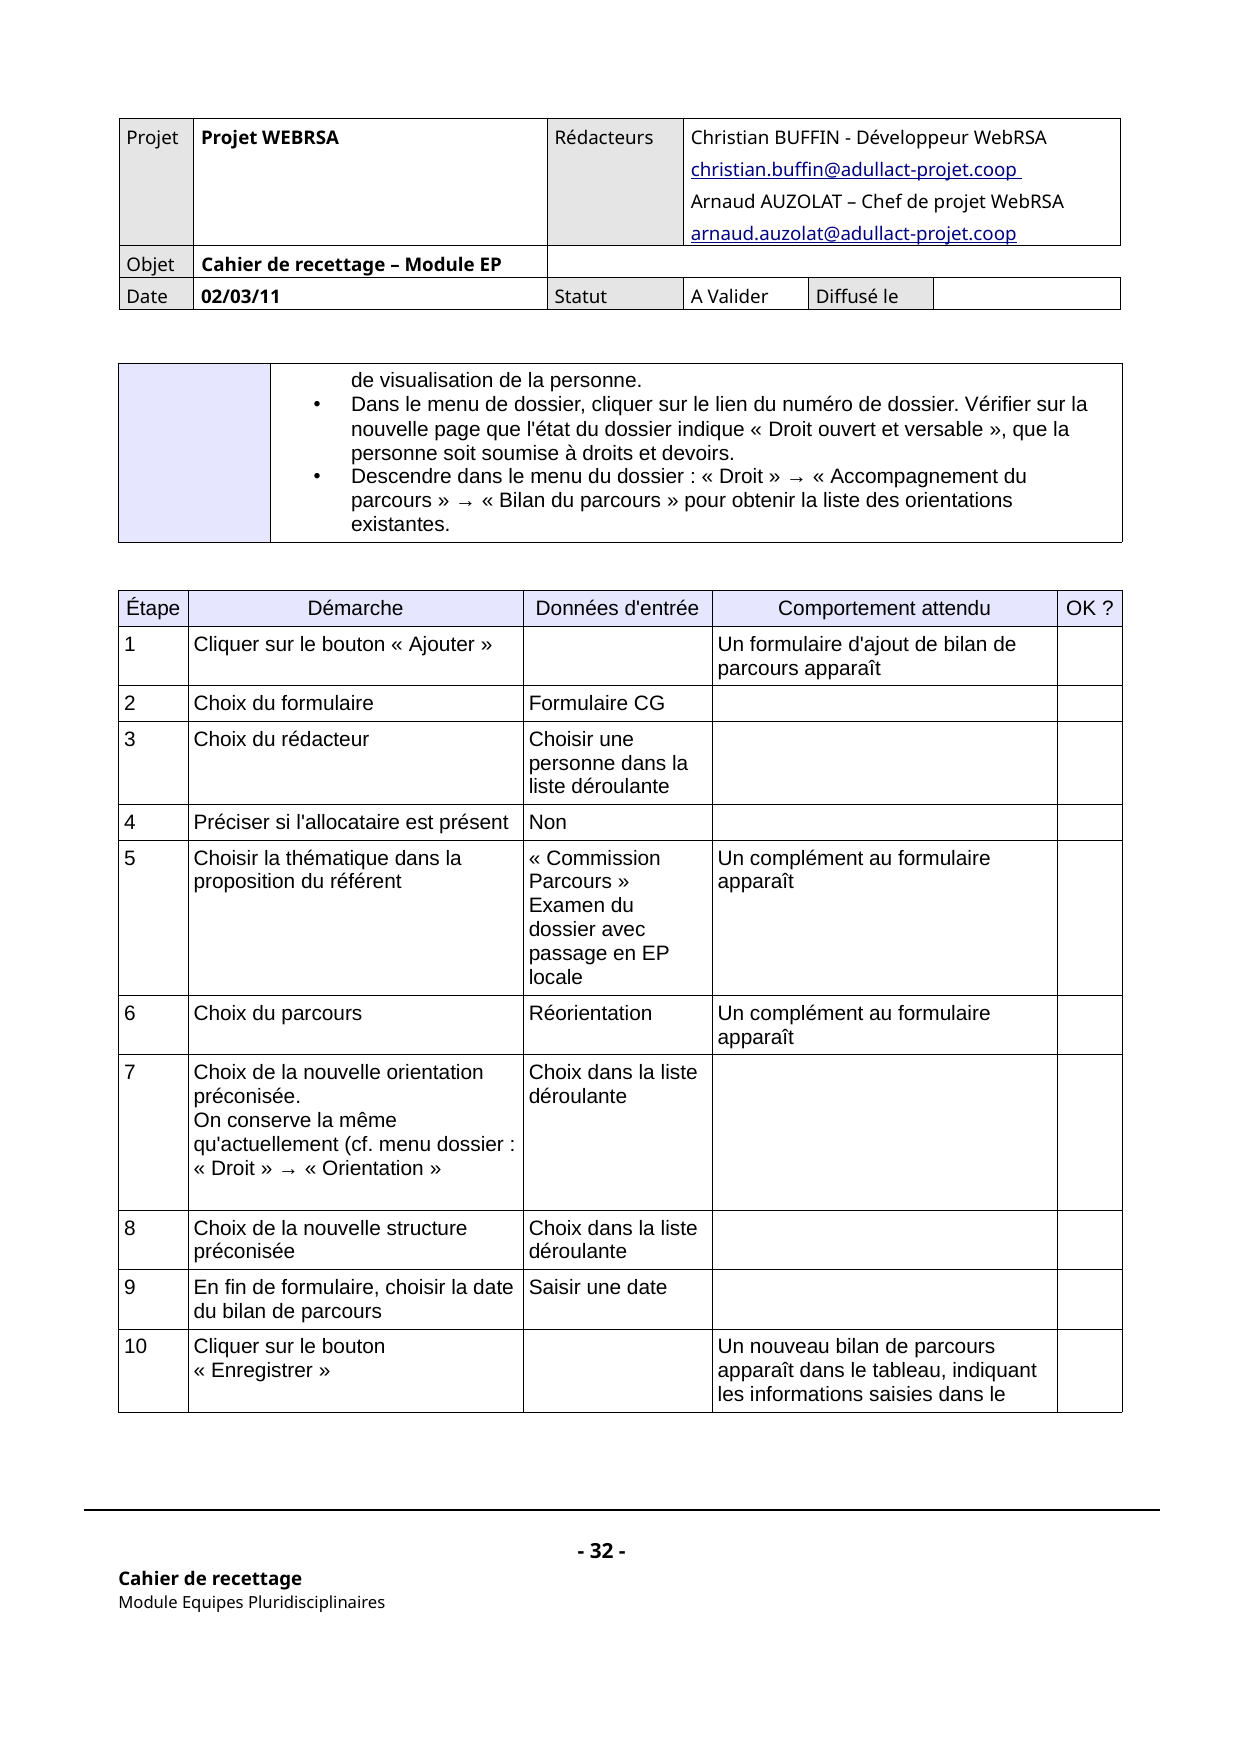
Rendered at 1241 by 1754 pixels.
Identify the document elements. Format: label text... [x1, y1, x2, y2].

table_cell Un complément au formulaire apparaît [713, 996, 1057, 1054]
table_cell « Commission Parcours » Examen du dossier avec passage en EP locale [524, 841, 712, 995]
table_cell Choix du formulaire [189, 686, 523, 721]
table_cell [1058, 686, 1122, 721]
table_cell 8 [119, 1211, 188, 1269]
table_cell [713, 805, 1057, 839]
table_cell Préciser si l'allocataire est présent [189, 805, 523, 839]
table_cell [1058, 1330, 1122, 1412]
table_cell Choix de la nouvelle orientation préconisée. On conserve la même qu'actuellement (cf. menu dossier : « Droit » → « Orientation » [189, 1055, 523, 1209]
table_header Comportement attendu [713, 591, 1057, 626]
table_cell [713, 686, 1057, 721]
table_cell Un nouveau bilan de parcours apparaît dans le tableau, indiquant les informations saisies dans le [713, 1330, 1057, 1412]
table_cell [713, 722, 1057, 804]
table_cell 9 [119, 1270, 188, 1328]
table_cell 6 [119, 996, 188, 1054]
table_cell 3 [119, 722, 188, 804]
table_cell Un formulaire d'ajout de bilan de parcours apparaît [713, 627, 1057, 685]
table_cell Cliquer sur le bouton « Enregistrer » [189, 1330, 523, 1412]
table_header Données d'entrée [524, 591, 712, 626]
table_cell [1058, 805, 1122, 839]
table_cell Formulaire CG [524, 686, 712, 721]
table_cell Réorientation [524, 996, 712, 1054]
table_cell [1058, 841, 1122, 995]
table_cell Choix dans la liste déroulante [524, 1055, 712, 1209]
table_cell [1058, 1211, 1122, 1269]
table_cell [524, 627, 712, 685]
table_cell 2 [119, 686, 188, 721]
table_cell Saisir une date [524, 1270, 712, 1328]
table_cell La personne doit posséder un contrat d'insertion validé dans une structure référente liée à celle de sa dernière orientation validée. Pour trouver cette personne, une possibilité est d'aller dans le menu « Recherches » → « Par contrat » → « Par CER », de cliquer sur le bouton « Rechercher ». Dans les résultats, il faudra s'assurer que la personne ait bien un contrat avec une date de validation (avant-dernière colonne, « Décision »). Lorsqu'une ligne est trouvée, cliquer sur le bouton « Voir » afin d'arriver sur la page de visualisation de la personne. Dans le menu de dossier, cliquer sur le lien du numéro de dossier. Vérifier sur la nouvelle page que l'état du dossier indique « Droit ouvert et versable », que la personne soit soumise à droits et devoirs. Descendre dans le menu du dossier : « Droit » → « Accompagnement du parcours » → « Bilan du parcours » pour obtenir la liste des orientations existantes. [271, 364, 1122, 542]
table_cell [119, 364, 270, 542]
table_cell [713, 1055, 1057, 1209]
table_cell [713, 1270, 1057, 1328]
table_header Démarche [189, 591, 523, 626]
table_cell 1 [119, 627, 188, 685]
table_header OK ? [1058, 591, 1122, 626]
table_cell [1058, 996, 1122, 1054]
table_cell Choisir une personne dans la liste déroulante [524, 722, 712, 804]
table_cell Choix de la nouvelle structure préconisée [189, 1211, 523, 1269]
table_cell Cliquer sur le bouton « Ajouter » [189, 627, 523, 685]
table_cell Choisir la thématique dans la proposition du référent [189, 841, 523, 995]
table_cell 10 [119, 1330, 188, 1412]
table_cell 4 [119, 805, 188, 839]
table_cell [1058, 1055, 1122, 1209]
table_cell 7 [119, 1055, 188, 1209]
table_cell Un complément au formulaire apparaît [713, 841, 1057, 995]
table_cell Non [524, 805, 712, 839]
table_cell [713, 1211, 1057, 1269]
table_cell [1058, 627, 1122, 685]
table_cell En fin de formulaire, choisir la date du bilan de parcours [189, 1270, 523, 1328]
table_cell [1058, 722, 1122, 804]
table_header Étape [119, 591, 188, 626]
table_cell Choix du rédacteur [189, 722, 523, 804]
table_cell Choix dans la liste déroulante [524, 1211, 712, 1269]
table_cell [524, 1330, 712, 1412]
table_cell [1058, 1270, 1122, 1328]
table_cell Choix du parcours [189, 996, 523, 1054]
table_cell 5 [119, 841, 188, 995]
